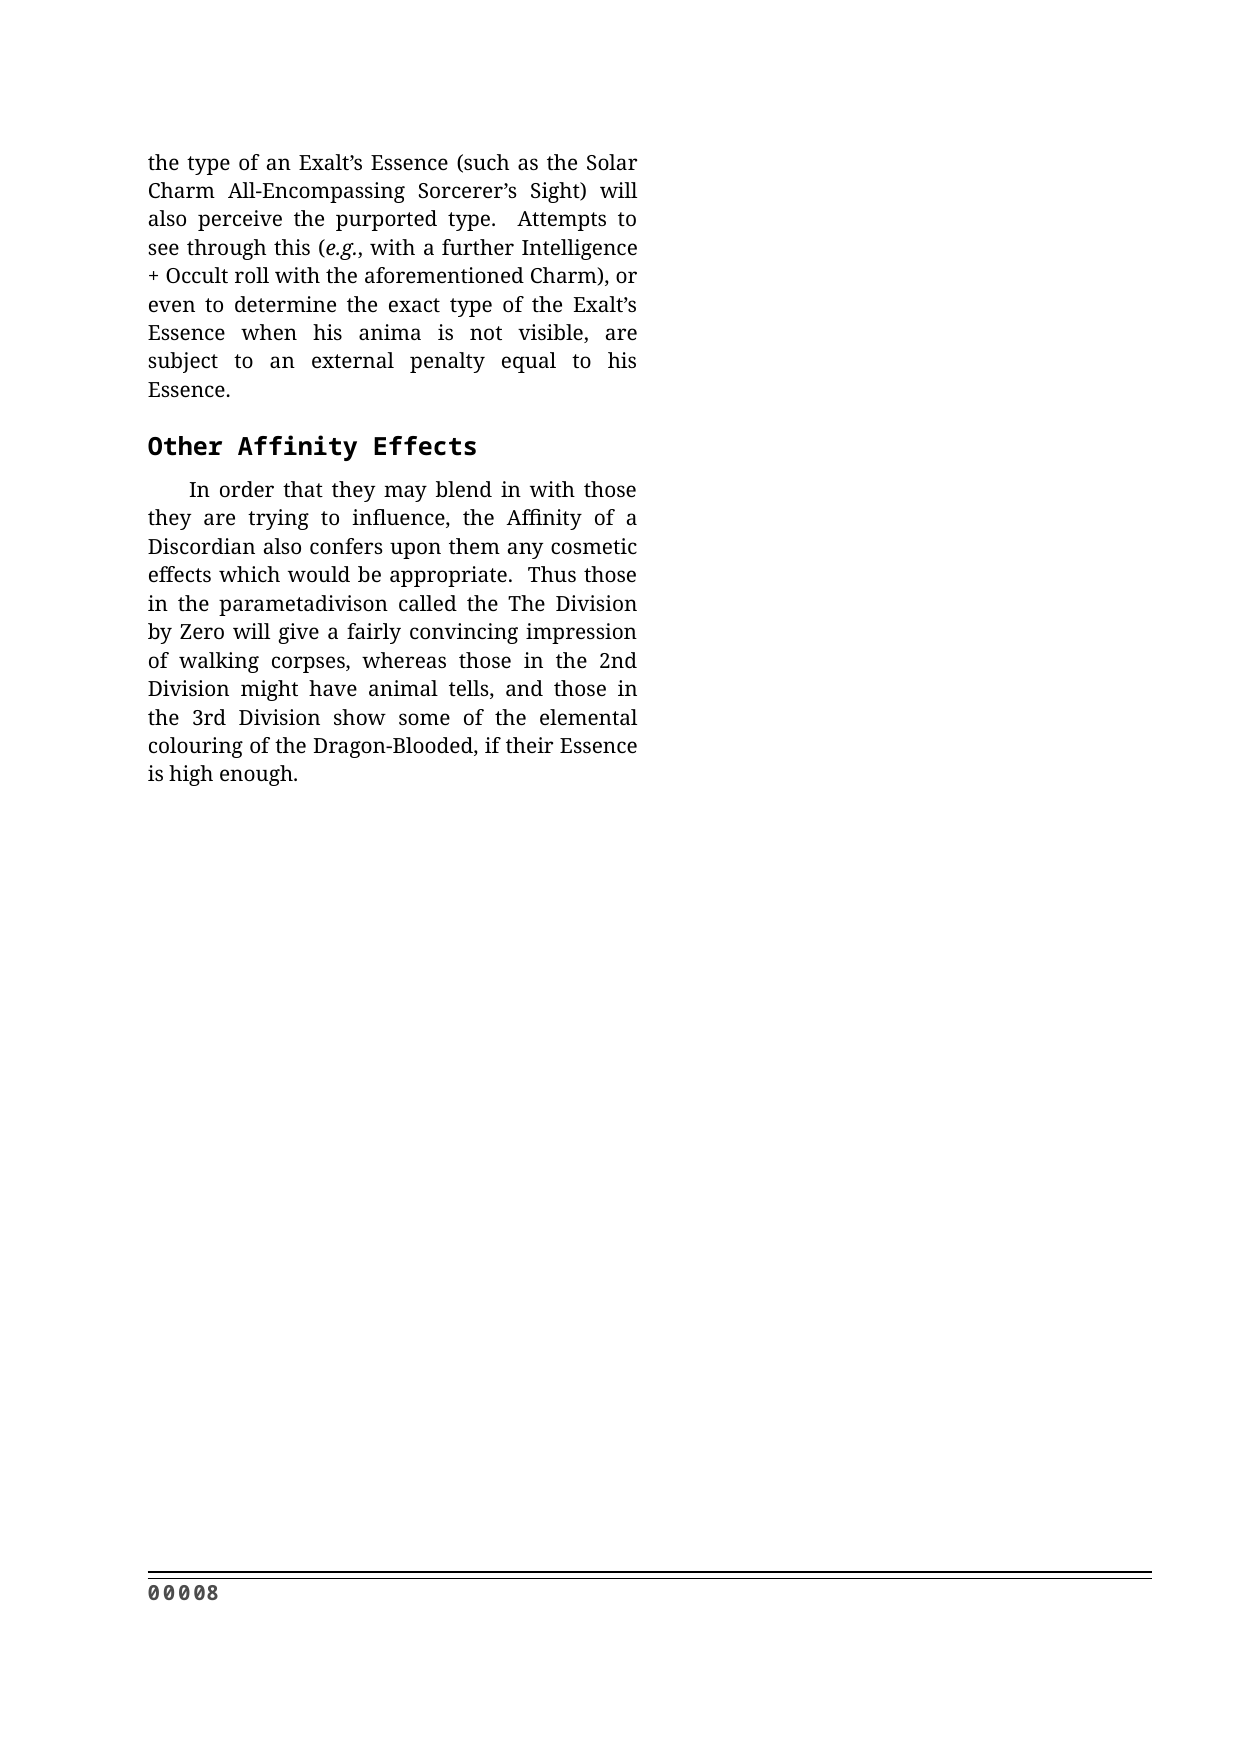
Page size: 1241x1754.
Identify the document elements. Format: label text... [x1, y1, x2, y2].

text In order that they may blend in with those they are trying to influence, the Affinity of a Discordian also confers upon them any cosmetic effects which would be appropriate. Thus those in the parametadivison called the The Division by Zero will give a fairly convincing impression of walking corpses, whereas those in the 2nd Division might have animal tells, and those in the 3rd Division show some of the elemental colouring of the Dragon-Blooded, if their Essence is high enough. [148, 475, 638, 788]
text the type of an Exalt’s Essence (such as the Solar Charm All-Encompassing Sorcerer’s Sight) will also perceive the purported type. Attempts to see through this (e.g., with a further Intelligence + Occult roll with the aforementioned Charm), or even to determine the exact type of the Exalt’s Essence when his anima is not visible, are subject to an external penalty equal to his Essence. [148, 148, 638, 403]
subtitle Other Affinity Effects [148, 428, 638, 463]
